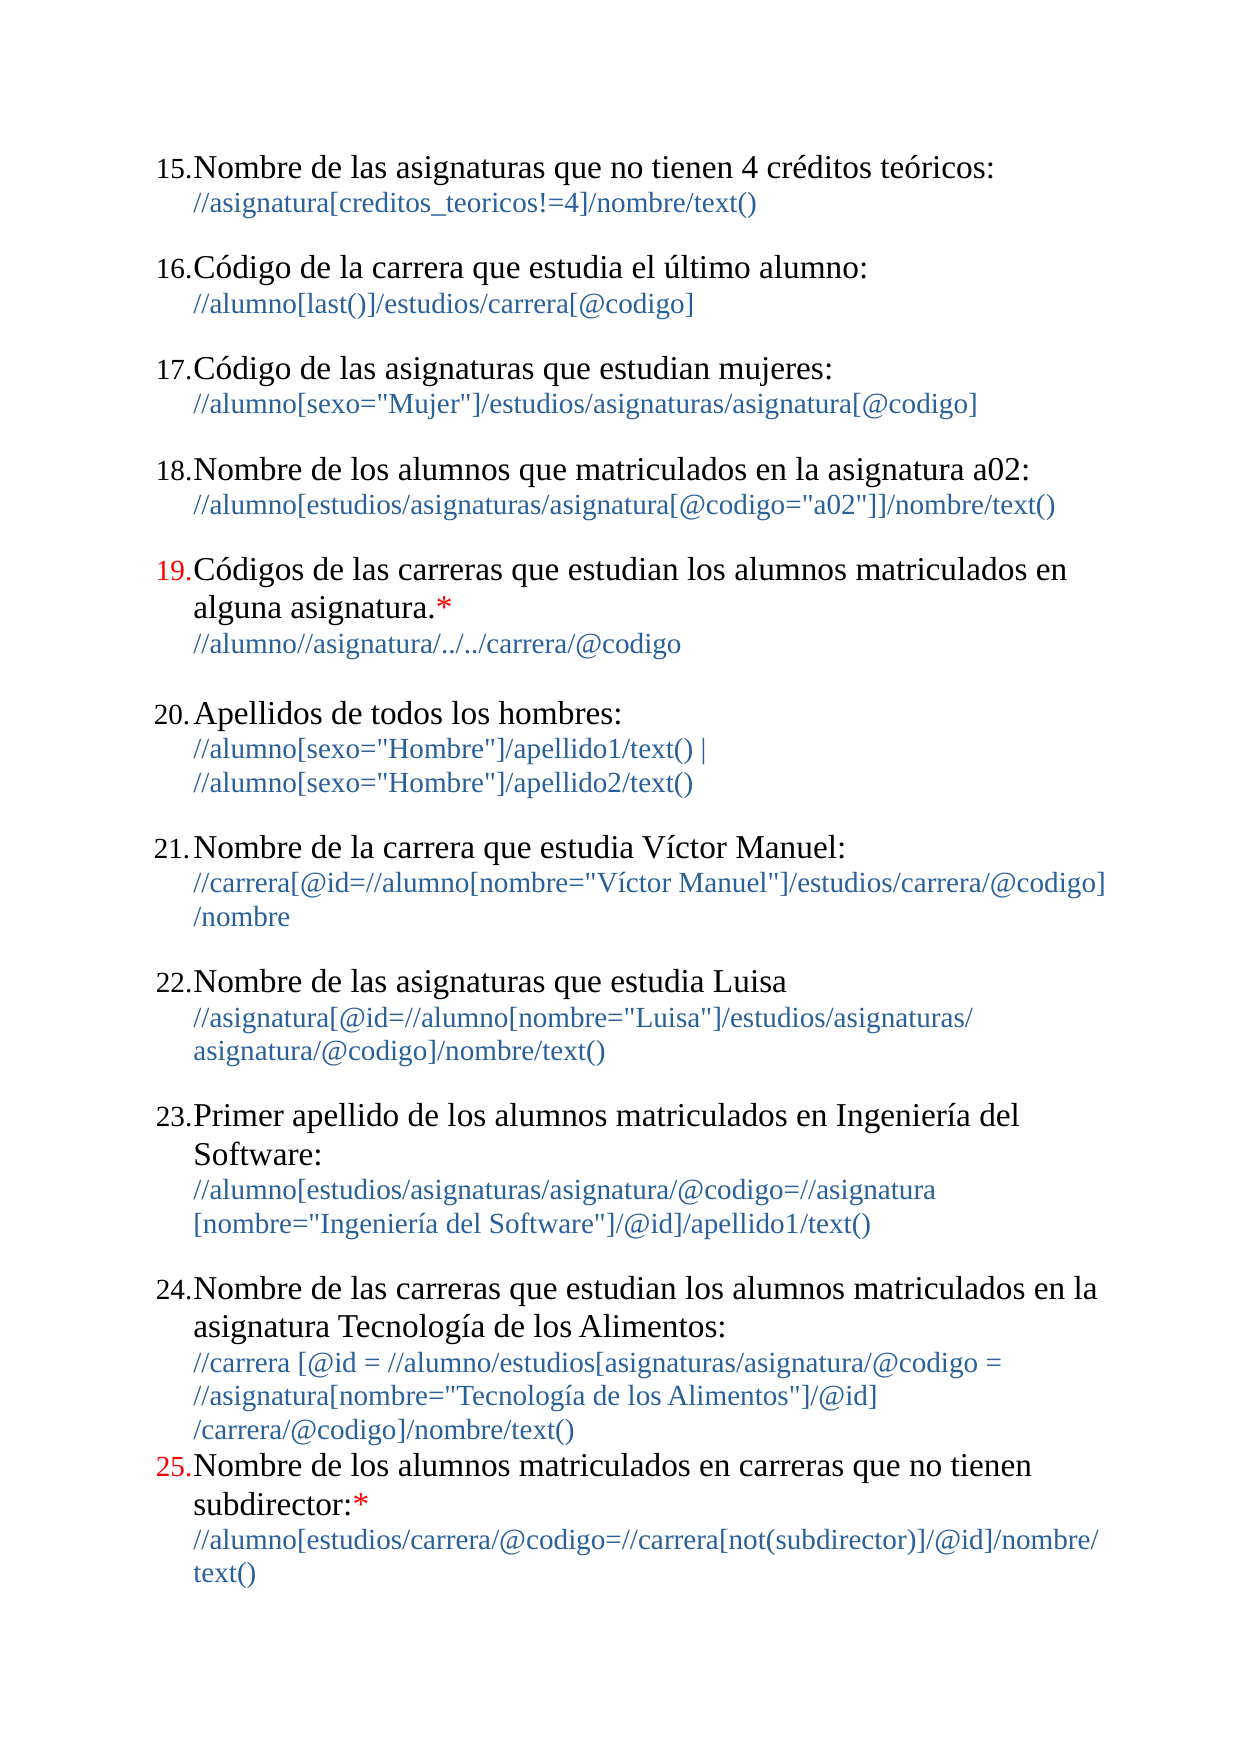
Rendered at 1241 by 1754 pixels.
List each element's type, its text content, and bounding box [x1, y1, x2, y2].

list Nombre de los alumnos matriculados en carreras que no tienen subdirector:* [156, 1445, 1122, 1522]
list Nombre de la carrera que estudia Víctor Manuel: [153, 827, 1122, 866]
list Nombre de las asignaturas que no tienen 4 créditos teóricos: [156, 147, 1122, 185]
list //asignatura[@id=//alumno[nombre="Luisa"]/estudios/asignaturas/asignatura/@codigo]/nombre/text() [156, 1000, 1122, 1067]
text //asignatura[creditos_teoricos!=4]/nombre/text() [118, 185, 1122, 219]
list Nombre de las carreras que estudian los alumnos matriculados en la asignatura Tecnología de los Alimentos: [156, 1268, 1122, 1345]
list //alumno[estudios/asignaturas/asignatura/@codigo=//asignatura [nombre="Ingeniería del Software"]/@id]/apellido1/text() [156, 1172, 1122, 1239]
text //alumno[sexo="Mujer"]/estudios/asignaturas/asignatura[@codigo] [118, 386, 1122, 420]
text /nombre [118, 899, 1122, 933]
text //alumno//asignatura/../../carrera/@codigo [118, 626, 1122, 659]
list //alumno[estudios/carrera/@codigo=//carrera[not(subdirector)]/@id]/nombre/text() [156, 1522, 1122, 1589]
list Código de las asignaturas que estudian mujeres: [156, 348, 1122, 386]
list Nombre de las asignaturas que estudia Luisa [156, 961, 1122, 1000]
text //alumno[estudios/asignaturas/asignatura[@codigo="a02"]]/nombre/text() [118, 487, 1122, 521]
list Apellidos de todos los hombres: [153, 693, 1122, 731]
list Código de la carrera que estudia el último alumno: [156, 247, 1122, 286]
text //carrera[@id=//alumno[nombre="Víctor Manuel"]/estudios/carrera/@codigo] [118, 866, 1122, 899]
list Primer apellido de los alumnos matriculados en Ingeniería del Software: [156, 1096, 1122, 1172]
text //carrera [@id = //alumno/estudios[asignaturas/asignatura/@codigo = [118, 1345, 1122, 1378]
text //asignatura[nombre="Tecnología de los Alimentos"]/@id] /carrera/@codigo]/nombre/text() [118, 1378, 1122, 1445]
list Códigos de las carreras que estudian los alumnos matriculados en alguna asignatura.* [156, 549, 1122, 626]
text //alumno[sexo="Hombre"]/apellido1/text() | //alumno[sexo="Hombre"]/apellido2/text() [118, 731, 1122, 798]
text //alumno[last()]/estudios/carrera[@codigo] [118, 286, 1122, 319]
list Nombre de los alumnos que matriculados en la asignatura a02: [156, 449, 1122, 487]
